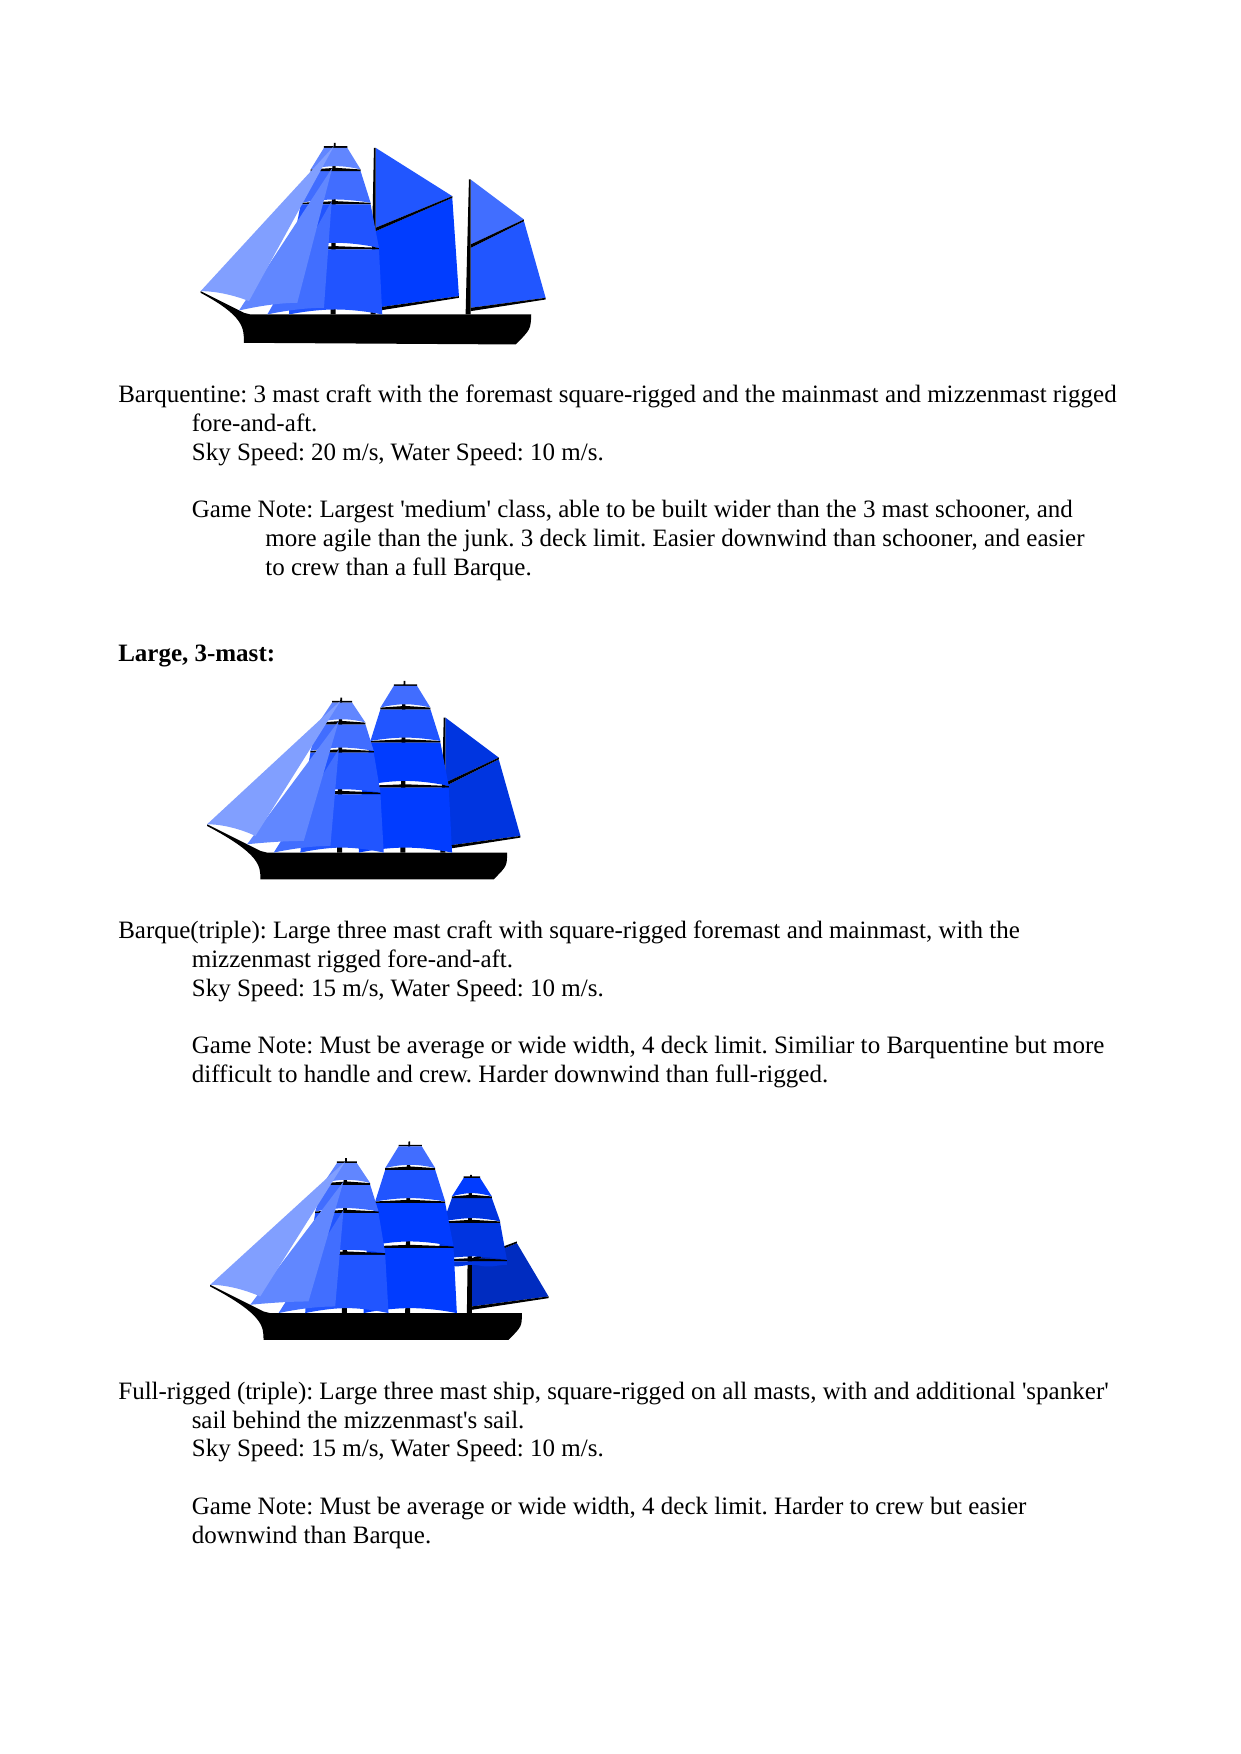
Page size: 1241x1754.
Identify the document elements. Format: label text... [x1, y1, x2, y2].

text Game Note: Largest 'medium' class, able to be built wider than the 3 mast schooner, and more agile than the junk. 3 deck limit. Easier downwind than schooner, and easier [118, 494, 1122, 552]
text Full-rigged (triple): Large three mast ship, square-rigged on all masts, with and additional 'spanker' [118, 1376, 1122, 1405]
text Sky Speed: 15 m/s, Water Speed: 10 m/s. [118, 973, 1122, 1002]
text Sky Speed: 15 m/s, Water Speed: 10 m/s. [118, 1433, 1122, 1462]
text Barquentine: 3 mast craft with the foremast square-rigged and the mainmast and mizzenmast rigged fore-and-aft. [118, 379, 1122, 437]
text Game Note: Must be average or wide width, 4 deck limit. Harder to crew but easier downwind than Barque. [118, 1491, 1122, 1548]
text Game Note: Must be average or wide width, 4 deck limit. Similiar to Barquentine but more [118, 1031, 1122, 1059]
text sail behind the mizzenmast's sail. [118, 1405, 1122, 1433]
text Large, 3-mast: [118, 638, 1122, 667]
text Sky Speed: 20 m/s, Water Speed: 10 m/s. [118, 437, 1122, 465]
text to crew than a full Barque. [118, 552, 1122, 580]
text difficult to handle and crew. Harder downwind than full-rigged. [118, 1059, 1122, 1088]
text Barque(triple): Large three mast craft with square-rigged foremast and mainmast, with the mizzenmast rigged fore-and-aft. [118, 916, 1122, 973]
